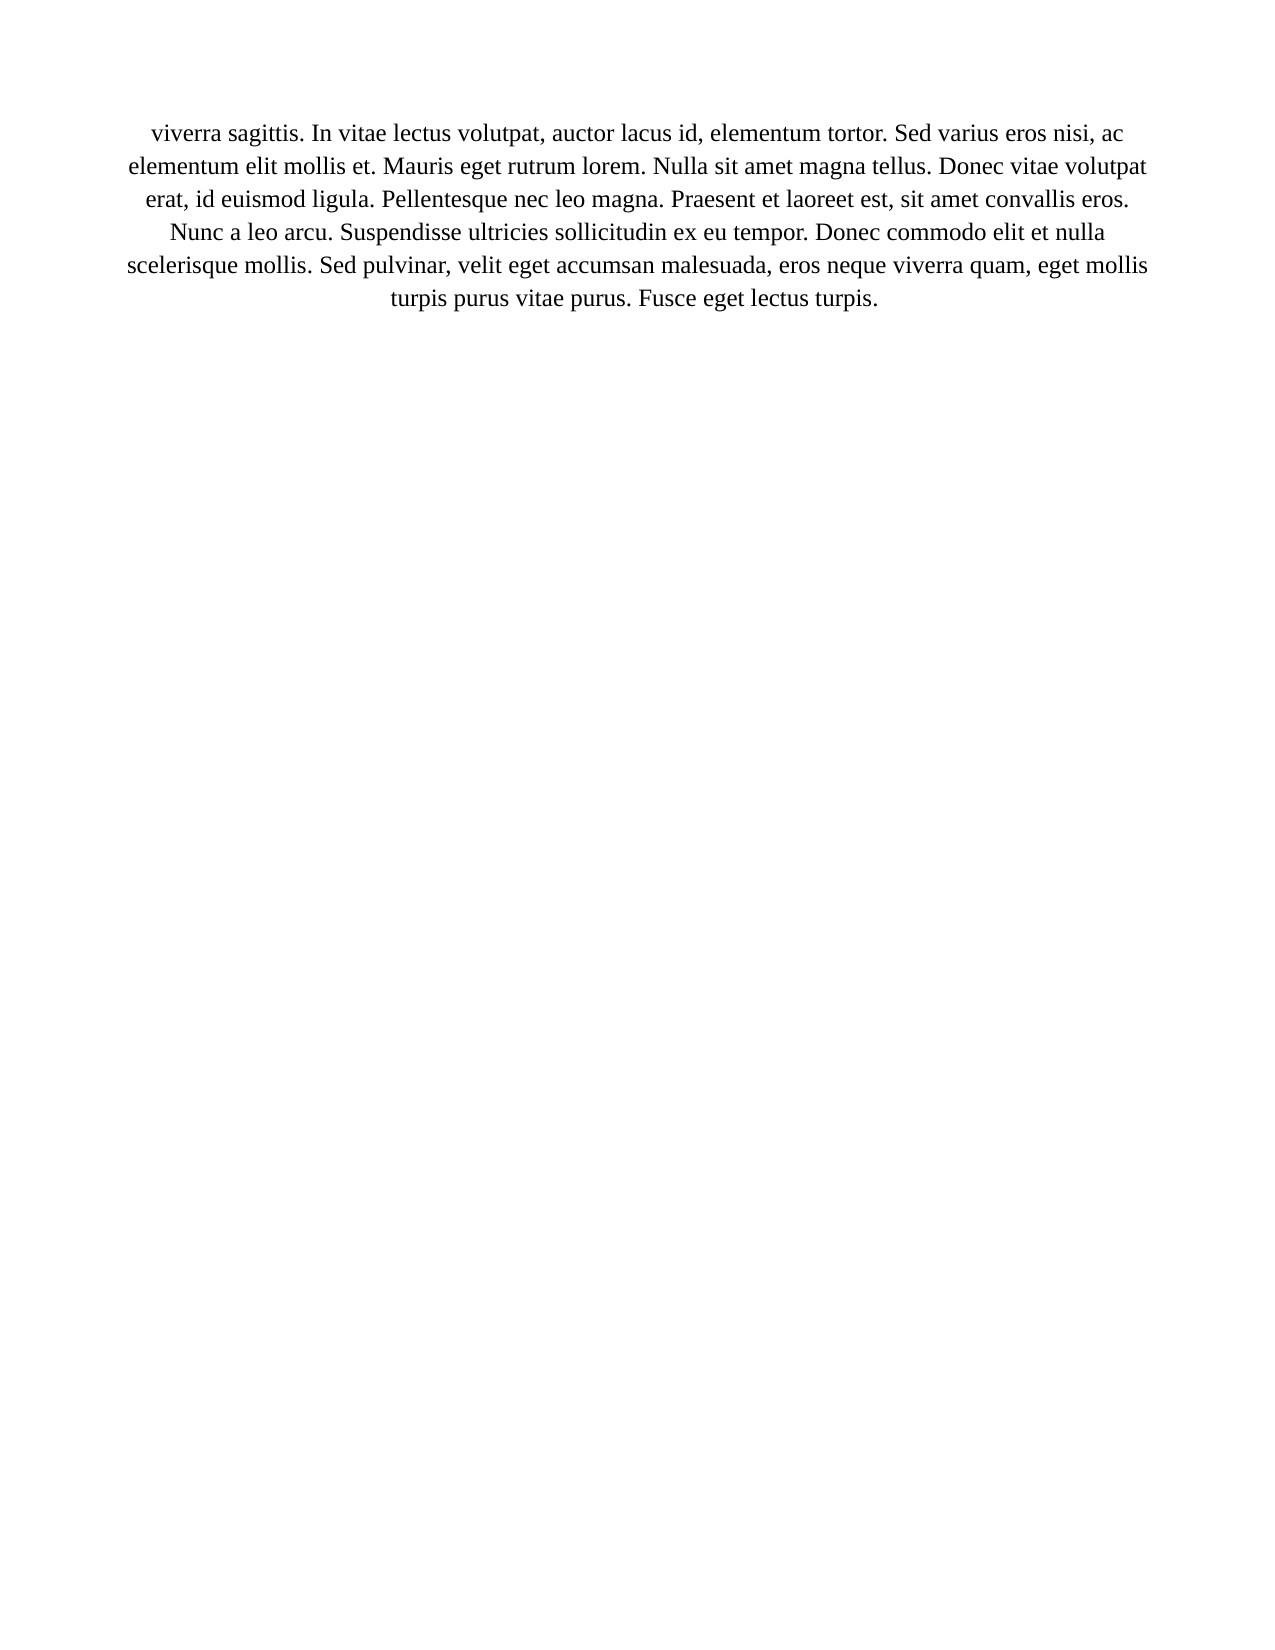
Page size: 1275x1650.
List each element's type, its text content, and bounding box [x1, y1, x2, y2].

text viverra sagittis. In vitae lectus volutpat, auctor lacus id, elementum tortor. Sed varius eros nisi, ac elementum elit mollis et. Mauris eget rutrum lorem. Nulla sit amet magna tellus. Donec vitae volutpat erat, id euismod ligula. Pellentesque nec leo magna. Praesent et laoreet est, sit amet convallis eros. Nunc a leo arcu. Suspendisse ultricies sollicitudin ex eu tempor. Donec commodo elit et nulla scelerisque mollis. Sed pulvinar, velit eget accumsan malesuada, eros neque viverra quam, eget mollis turpis purus vitae purus. Fusce eget lectus turpis. [118, 118, 1157, 312]
